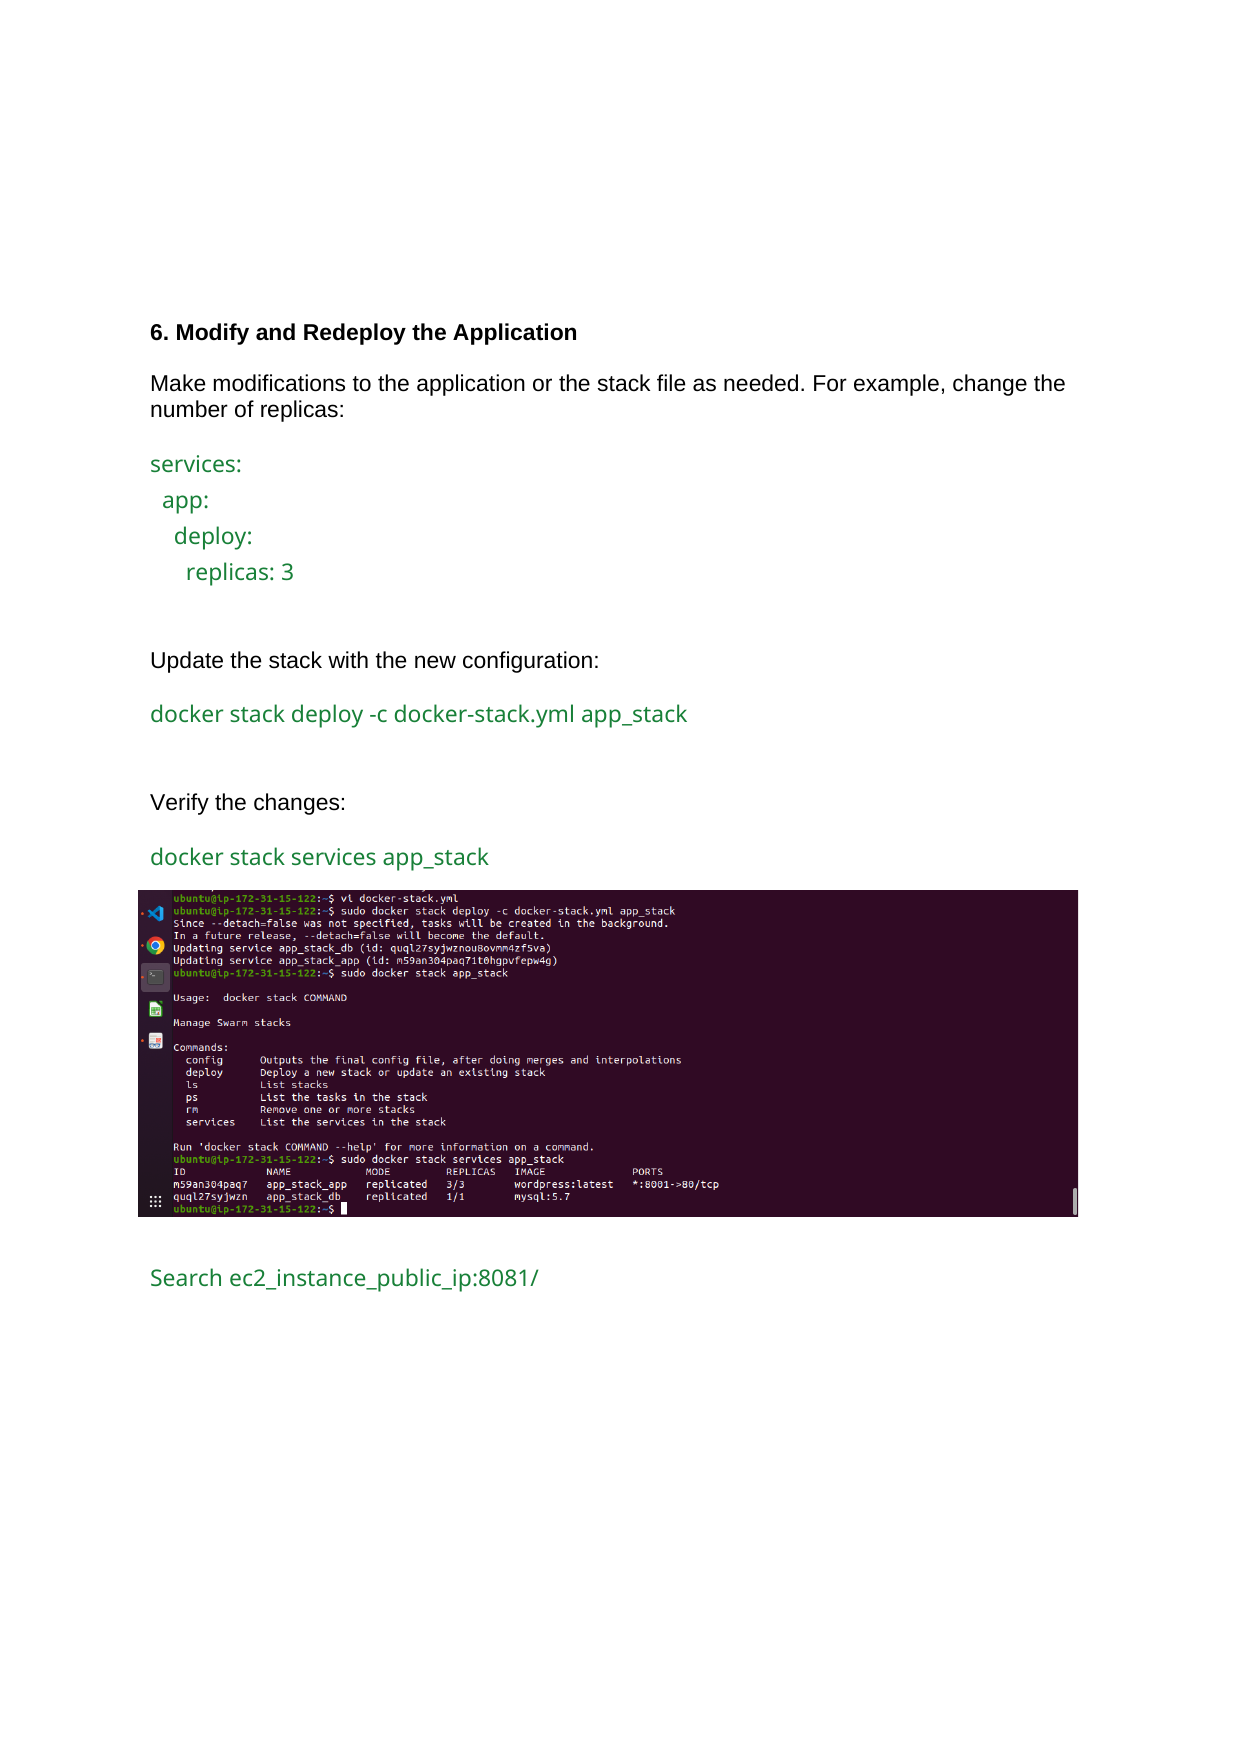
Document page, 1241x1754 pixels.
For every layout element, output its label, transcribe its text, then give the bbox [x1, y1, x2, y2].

text Make modifications to the application or the stack file as needed. For example, change the number of replicas: [150, 370, 1090, 423]
text docker stack deploy -c docker-stack.yml app_stack [150, 698, 1090, 729]
subtitle 6. Modify and Redeploy the Application [150, 319, 1090, 345]
text replicas: 3 [150, 556, 1090, 587]
text app: [150, 484, 1090, 515]
text docker stack services app_stack [150, 841, 1090, 872]
text Search ec2_instance_public_ip:8081/ [150, 1262, 1090, 1293]
text deploy: [150, 520, 1090, 551]
text Update the stack with the new configuration: [150, 647, 1090, 673]
text Verify the changes: [150, 789, 1090, 816]
text services: [150, 448, 1090, 479]
picture [138, 890, 1079, 1217]
